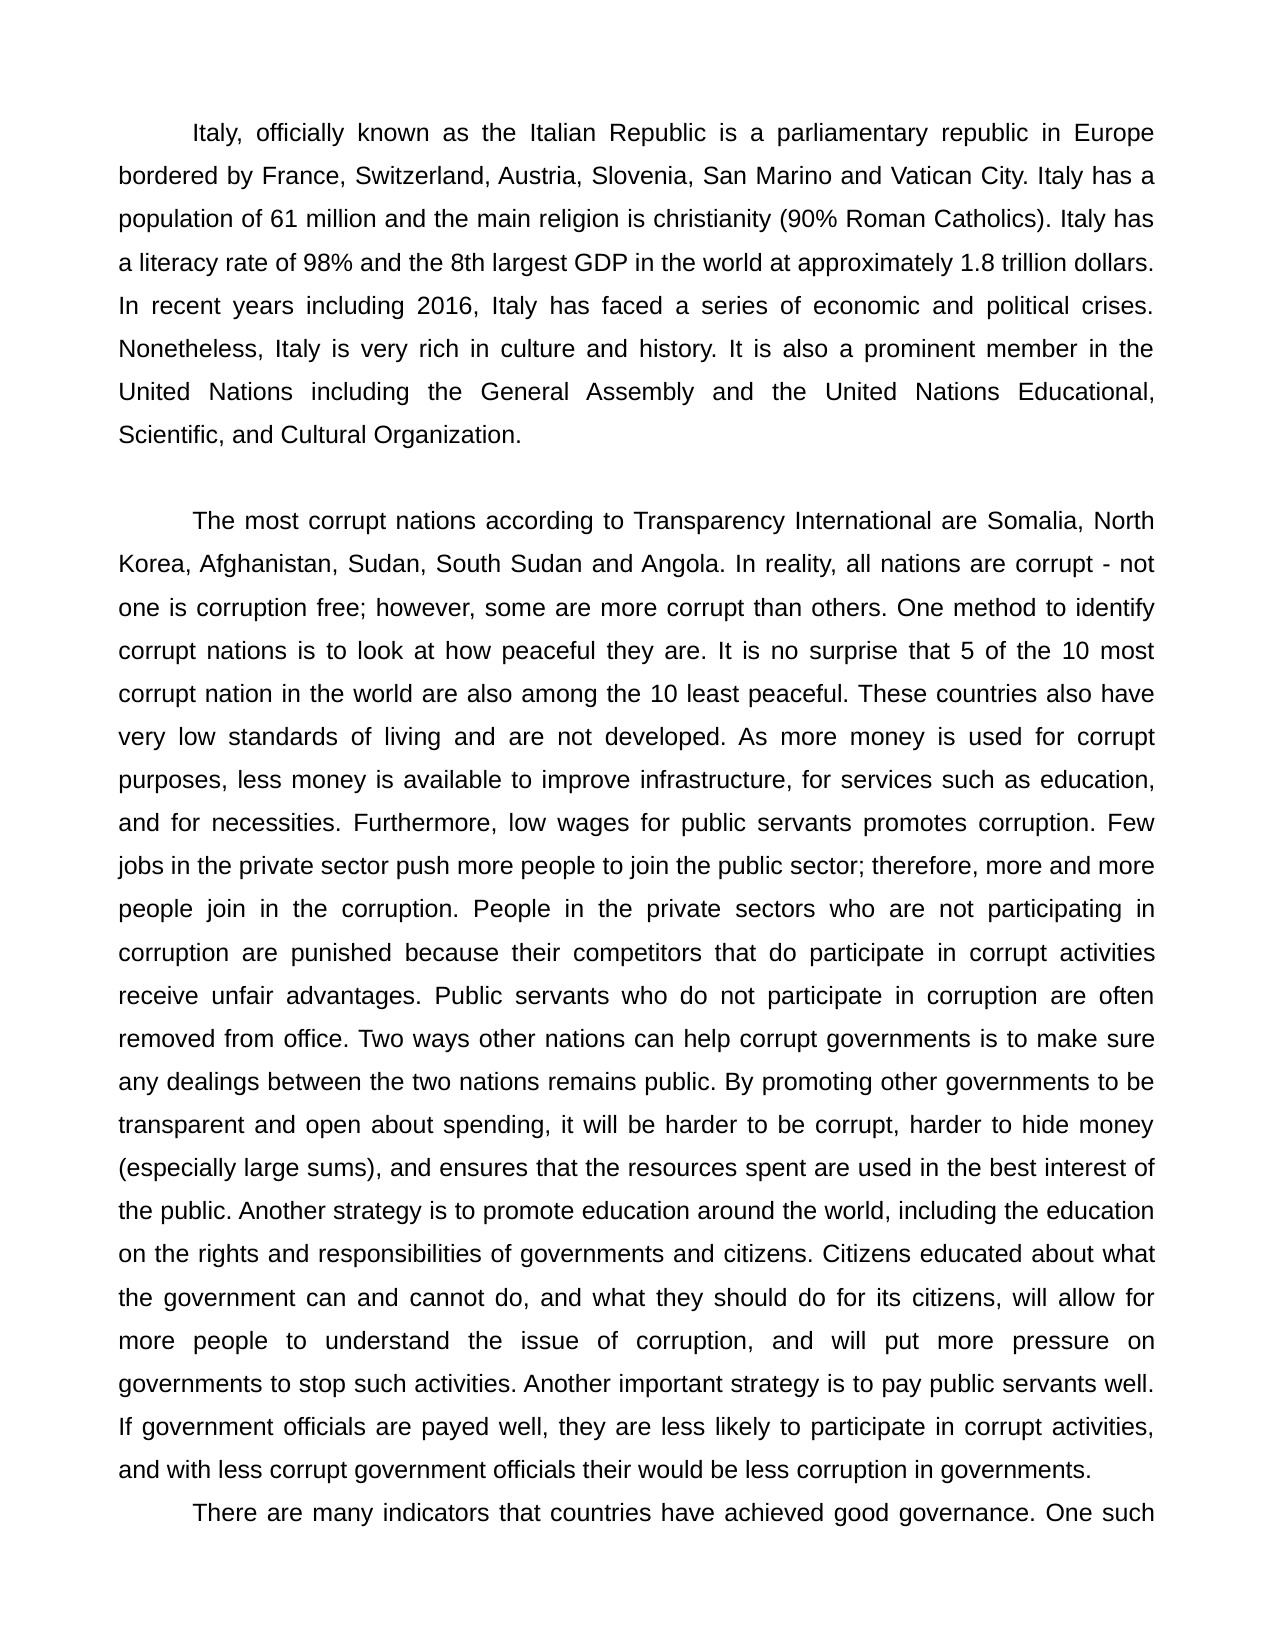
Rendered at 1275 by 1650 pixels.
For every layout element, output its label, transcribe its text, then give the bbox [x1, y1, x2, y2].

text The most corrupt nations according to Transparency International are Somalia, North Korea, Afghanistan, Sudan, South Sudan and Angola. In reality, all nations are corrupt - not one is corruption free; however, some are more corrupt than others. One method to identify corrupt nations is to look at how peaceful they are. It is no surprise that 5 of the 10 most corrupt nation in the world are also among the 10 least peaceful. These countries also have very low standards of living and are not developed. As more money is used for corrupt purposes, less money is available to improve infrastructure, for services such as education, and for necessities. Furthermore, low wages for public servants promotes corruption. Few jobs in the private sector push more people to join the public sector; therefore, more and more people join in the corruption. People in the private sectors who are not participating in corruption are punished because their competitors that do participate in corrupt activities receive unfair advantages. Public servants who do not participate in corruption are often removed from office. Two ways other nations can help corrupt governments is to make sure any dealings between the two nations remains public. By promoting other governments to be transparent and open about spending, it will be harder to be corrupt, harder to hide money (especially large sums), and ensures that the resources spent are used in the best interest of the public. Another strategy is to promote education around the world, including the education on the rights and responsibilities of governments and citizens. Citizens educated about what the government can and cannot do, and what they should do for its citizens, will allow for more people to understand the issue of corruption, and will put more pressure on governments to stop such activities. Another important strategy is to pay public servants well. If government officials are payed well, they are less likely to participate in corrupt activities, and with less corrupt government officials their would be less corruption in governments. [118, 506, 1157, 1484]
text There are many indicators that countries have achieved good governance. One such [118, 1498, 1157, 1527]
text Italy, officially known as the Italian Republic is a parliamentary republic in Europe bordered by France, Switzerland, Austria, Slovenia, San Marino and Vatican City. Italy has a population of 61 million and the main religion is christianity (90% Roman Catholics). Italy has a literacy rate of 98% and the 8th largest GDP in the world at approximately 1.8 trillion dollars. In recent years including 2016, Italy has faced a series of economic and political crises. Nonetheless, Italy is very rich in culture and history. It is also a prominent member in the United Nations including the General Assembly and the United Nations Educational, Scientific, and Cultural Organization. [118, 118, 1157, 449]
